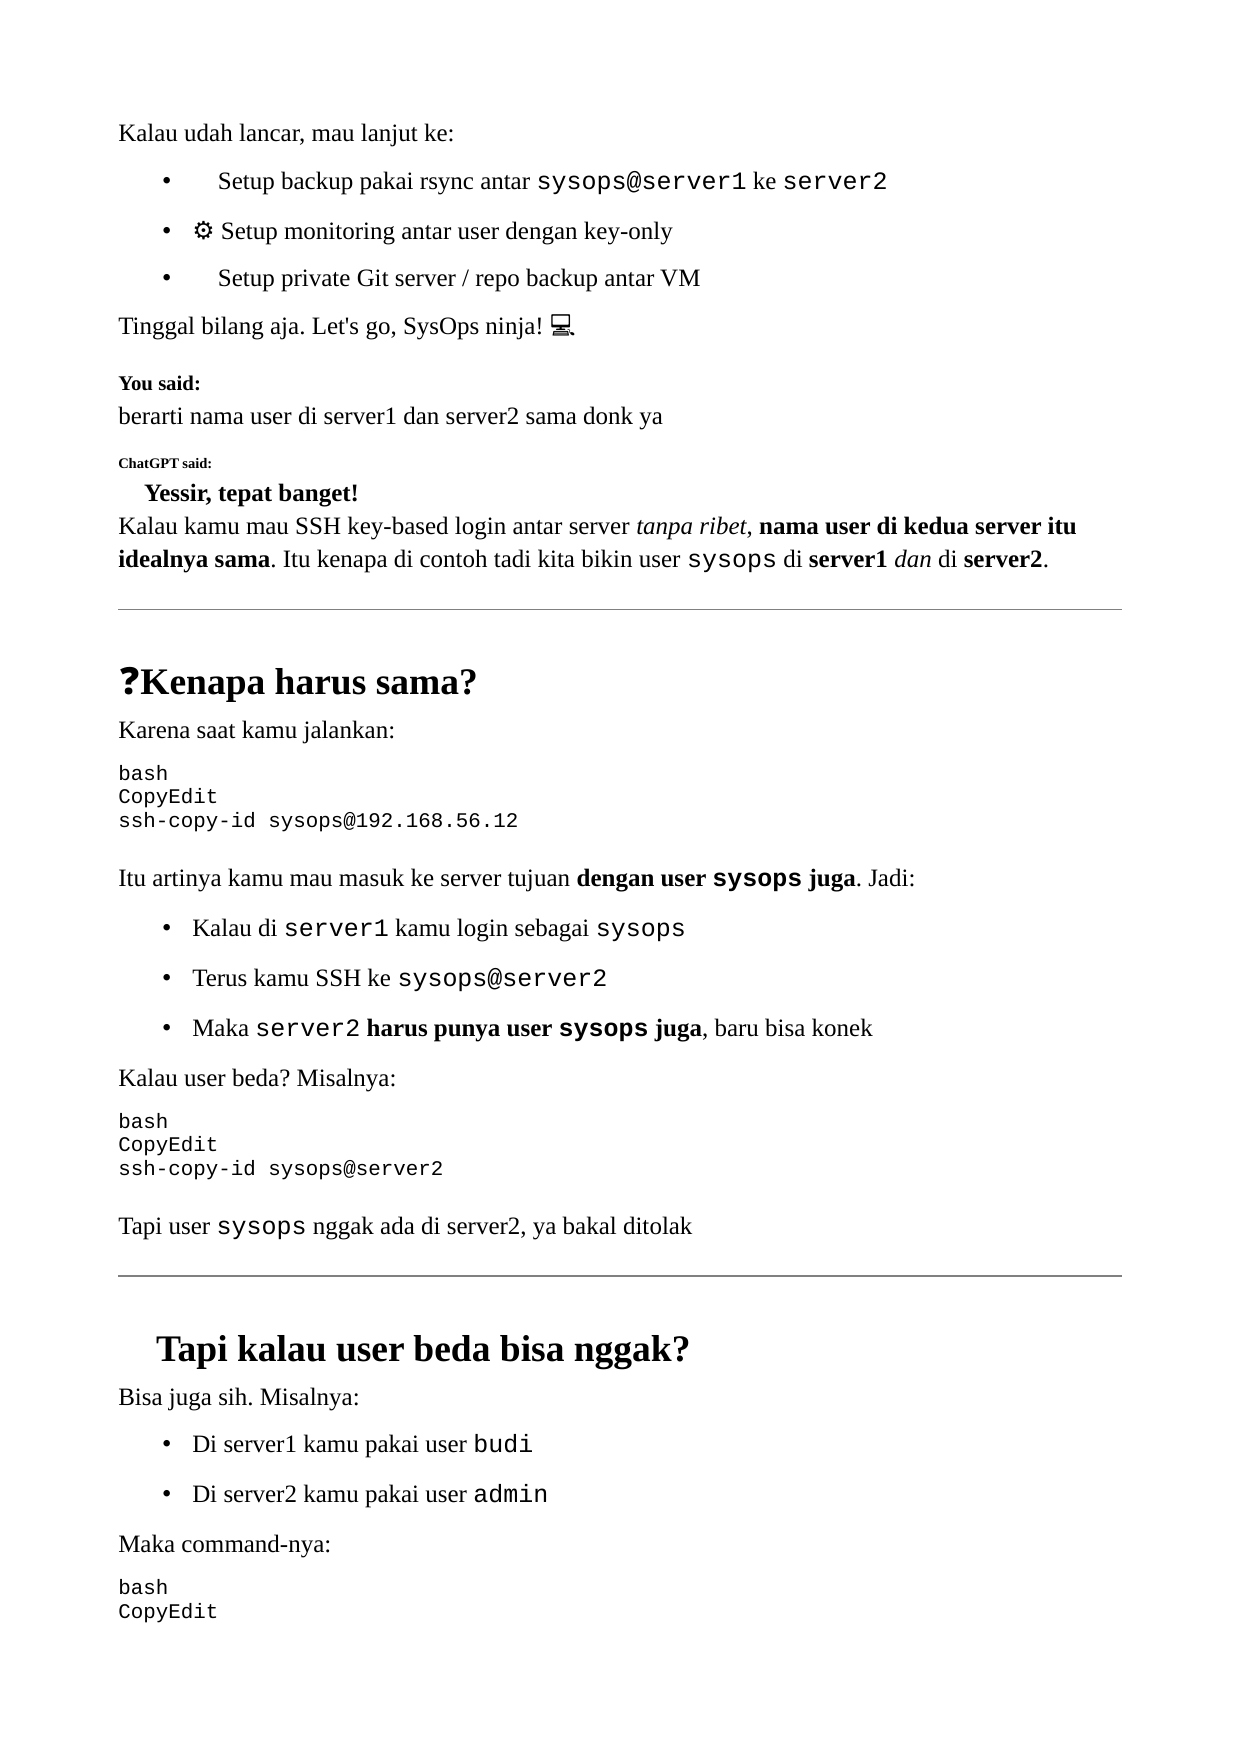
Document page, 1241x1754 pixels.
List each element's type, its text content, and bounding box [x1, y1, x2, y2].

text Karena saat kamu jalankan: [118, 715, 1122, 744]
subtitle 🧩 Tapi kalau user beda bisa nggak? [118, 1326, 1122, 1369]
text Tapi user sysops nggak ada di server2, ya bakal ditolak 😬 [118, 1211, 1122, 1242]
list 🔄 Setup backup pakai rsync antar sysops@server1 ke server2 [162, 166, 1122, 197]
list Maka server2 harus punya user sysops juga, baru bisa konek [162, 1013, 1122, 1044]
text Maka command-nya: [118, 1529, 1122, 1558]
text berarti nama user di server1 dan server2 sama donk ya [118, 401, 1122, 430]
text Kalau user beda? Misalnya: [118, 1063, 1122, 1092]
text Itu artinya kamu mau masuk ke server tujuan dengan user sysops juga. Jadi: [118, 863, 1122, 894]
list Kalau di server1 kamu login sebagai sysops [162, 913, 1122, 944]
text CopyEdit [118, 1134, 1122, 1158]
list Di server1 kamu pakai user budi [162, 1429, 1122, 1460]
text bash [118, 1577, 1122, 1601]
text Tinggal bilang aja. Let's go, SysOps ninja! 🥷💻 [118, 311, 1122, 340]
text CopyEdit [118, 786, 1122, 810]
text bash [118, 1111, 1122, 1134]
subtitle You said: [118, 371, 1122, 395]
text Bisa juga sih. Misalnya: [118, 1382, 1122, 1411]
list ⚙️ Setup monitoring antar user dengan key-only [162, 216, 1122, 244]
text Kalau udah lancar, mau lanjut ke: [118, 118, 1122, 147]
text CopyEdit [118, 1601, 1122, 1624]
text bash [118, 763, 1122, 786]
text ssh-copy-id sysops@192.168.56.12 [118, 810, 1122, 833]
list Terus kamu SSH ke sysops@server2 [162, 963, 1122, 994]
subtitle ChatGPT said: [118, 455, 1122, 472]
list Di server2 kamu pakai user admin [162, 1479, 1122, 1510]
text ssh-copy-id sysops@server2 [118, 1158, 1122, 1182]
text 🎯 Yessir, tepat banget! Kalau kamu mau SSH key-based login antar server tanpa ribet, nama user di kedua server itu idealnya sama. Itu kenapa di contoh tadi kita bikin user sysops di server1 dan di server2. [118, 478, 1122, 575]
subtitle ❓Kenapa harus sama? [118, 659, 1122, 702]
list 📡 Setup private Git server / repo backup antar VM [162, 263, 1122, 292]
